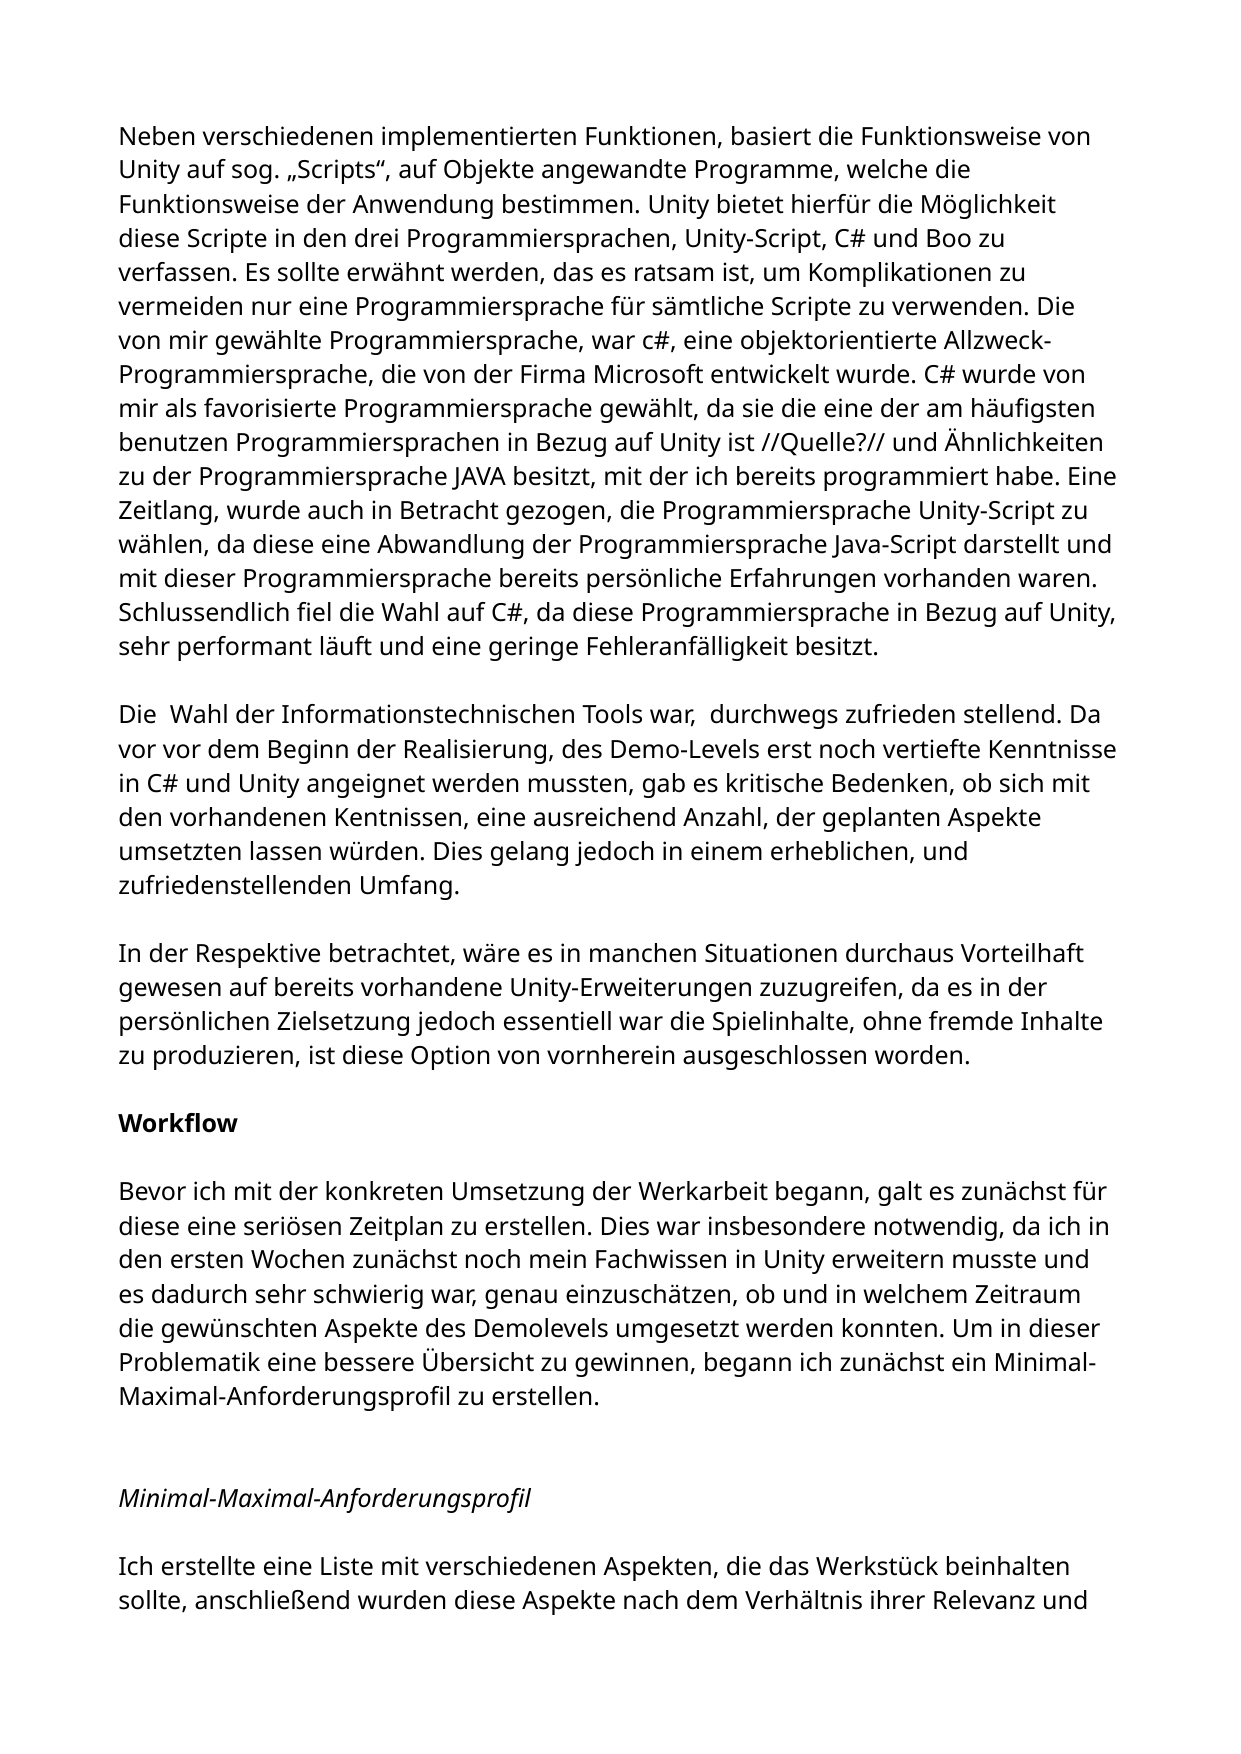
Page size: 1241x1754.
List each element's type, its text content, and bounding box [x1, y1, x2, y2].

text Minimal-Maximal-Anforderungsprofil [118, 1481, 1122, 1515]
text Neben verschiedenen implementierten Funktionen, basiert die Funktionsweise von Unity auf sog. „Scripts“, auf Objekte angewandte Programme, welche die Funktionsweise der Anwendung bestimmen. Unity bietet hierfür die Möglichkeit diese Scripte in den drei Programmiersprachen, Unity-Script, C# und Boo zu verfassen. Es sollte erwähnt werden, das es ratsam ist, um Komplikationen zu vermeiden nur eine Programmiersprache für sämtliche Scripte zu verwenden. Die von mir gewählte Programmiersprache, war c#, eine objektorientierte Allzweck-Programmiersprache, die von der Firma Microsoft entwickelt wurde. C# wurde von mir als favorisierte Programmiersprache gewählt, da sie die eine der am häufigsten benutzen Programmiersprachen in Bezug auf Unity ist //Quelle?// und Ähnlichkeiten zu der Programmiersprache JAVA besitzt, mit der ich bereits programmiert habe. Eine Zeitlang, wurde auch in Betracht gezogen, die Programmiersprache Unity-Script zu wählen, da diese eine Abwandlung der Programmiersprache Java-Script darstellt und mit dieser Programmiersprache bereits persönliche Erfahrungen vorhanden waren. Schlussendlich fiel die Wahl auf C#, da diese Programmiersprache in Bezug auf Unity, sehr performant läuft und eine geringe Fehleranfälligkeit besitzt. [118, 118, 1122, 663]
text In der Respektive betrachtet, wäre es in manchen Situationen durchaus Vorteilhaft gewesen auf bereits vorhandene Unity-Erweiterungen zuzugreifen, da es in der persönlichen Zielsetzung jedoch essentiell war die Spielinhalte, ohne fremde Inhalte zu produzieren, ist diese Option von vornherein ausgeschlossen worden. [118, 936, 1122, 1072]
text Workflow [118, 1106, 1122, 1140]
text Bevor ich mit der konkreten Umsetzung der Werkarbeit begann, galt es zunächst für diese eine seriösen Zeitplan zu erstellen. Dies war insbesondere notwendig, da ich in den ersten Wochen zunächst noch mein Fachwissen in Unity erweitern musste und es dadurch sehr schwierig war, genau einzuschätzen, ob und in welchem Zeitraum die gewünschten Aspekte des Demolevels umgesetzt werden konnten. Um in dieser Problematik eine bessere Übersicht zu gewinnen, begann ich zunächst ein Minimal-Maximal-Anforderungsprofil zu erstellen. [118, 1174, 1122, 1412]
text Ich erstellte eine Liste mit verschiedenen Aspekten, die das Werkstück beinhalten sollte, anschließend wurden diese Aspekte nach dem Verhältnis ihrer Relevanz und [118, 1549, 1122, 1617]
text Die Wahl der Informationstechnischen Tools war, durchwegs zufrieden stellend. Da vor vor dem Beginn der Realisierung, des Demo-Levels erst noch vertiefte Kenntnisse in C# und Unity angeignet werden mussten, gab es kritische Bedenken, ob sich mit den vorhandenen Kentnissen, eine ausreichend Anzahl, der geplanten Aspekte umsetzten lassen würden. Dies gelang jedoch in einem erheblichen, und zufriedenstellenden Umfang. [118, 697, 1122, 902]
